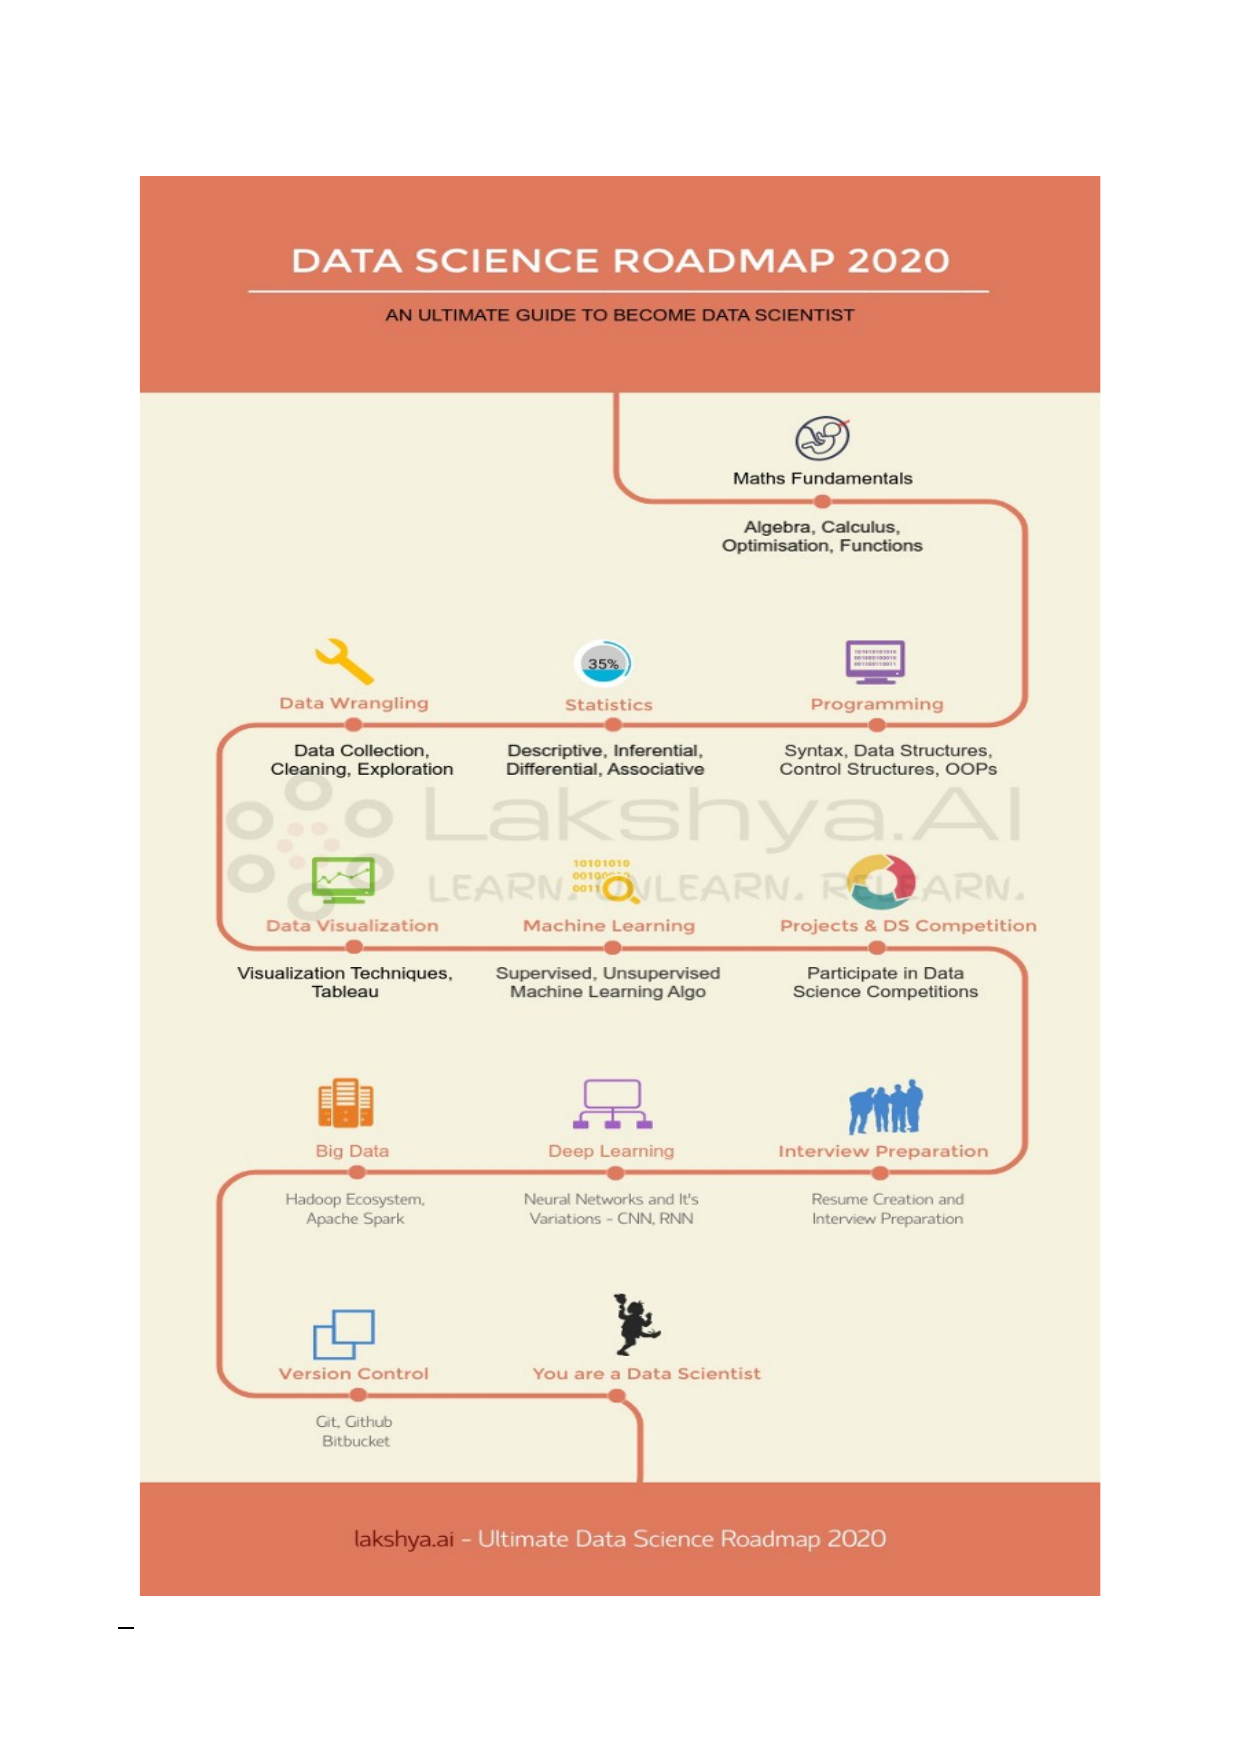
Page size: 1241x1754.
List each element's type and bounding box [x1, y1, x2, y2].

picture [139, 176, 1101, 1596]
